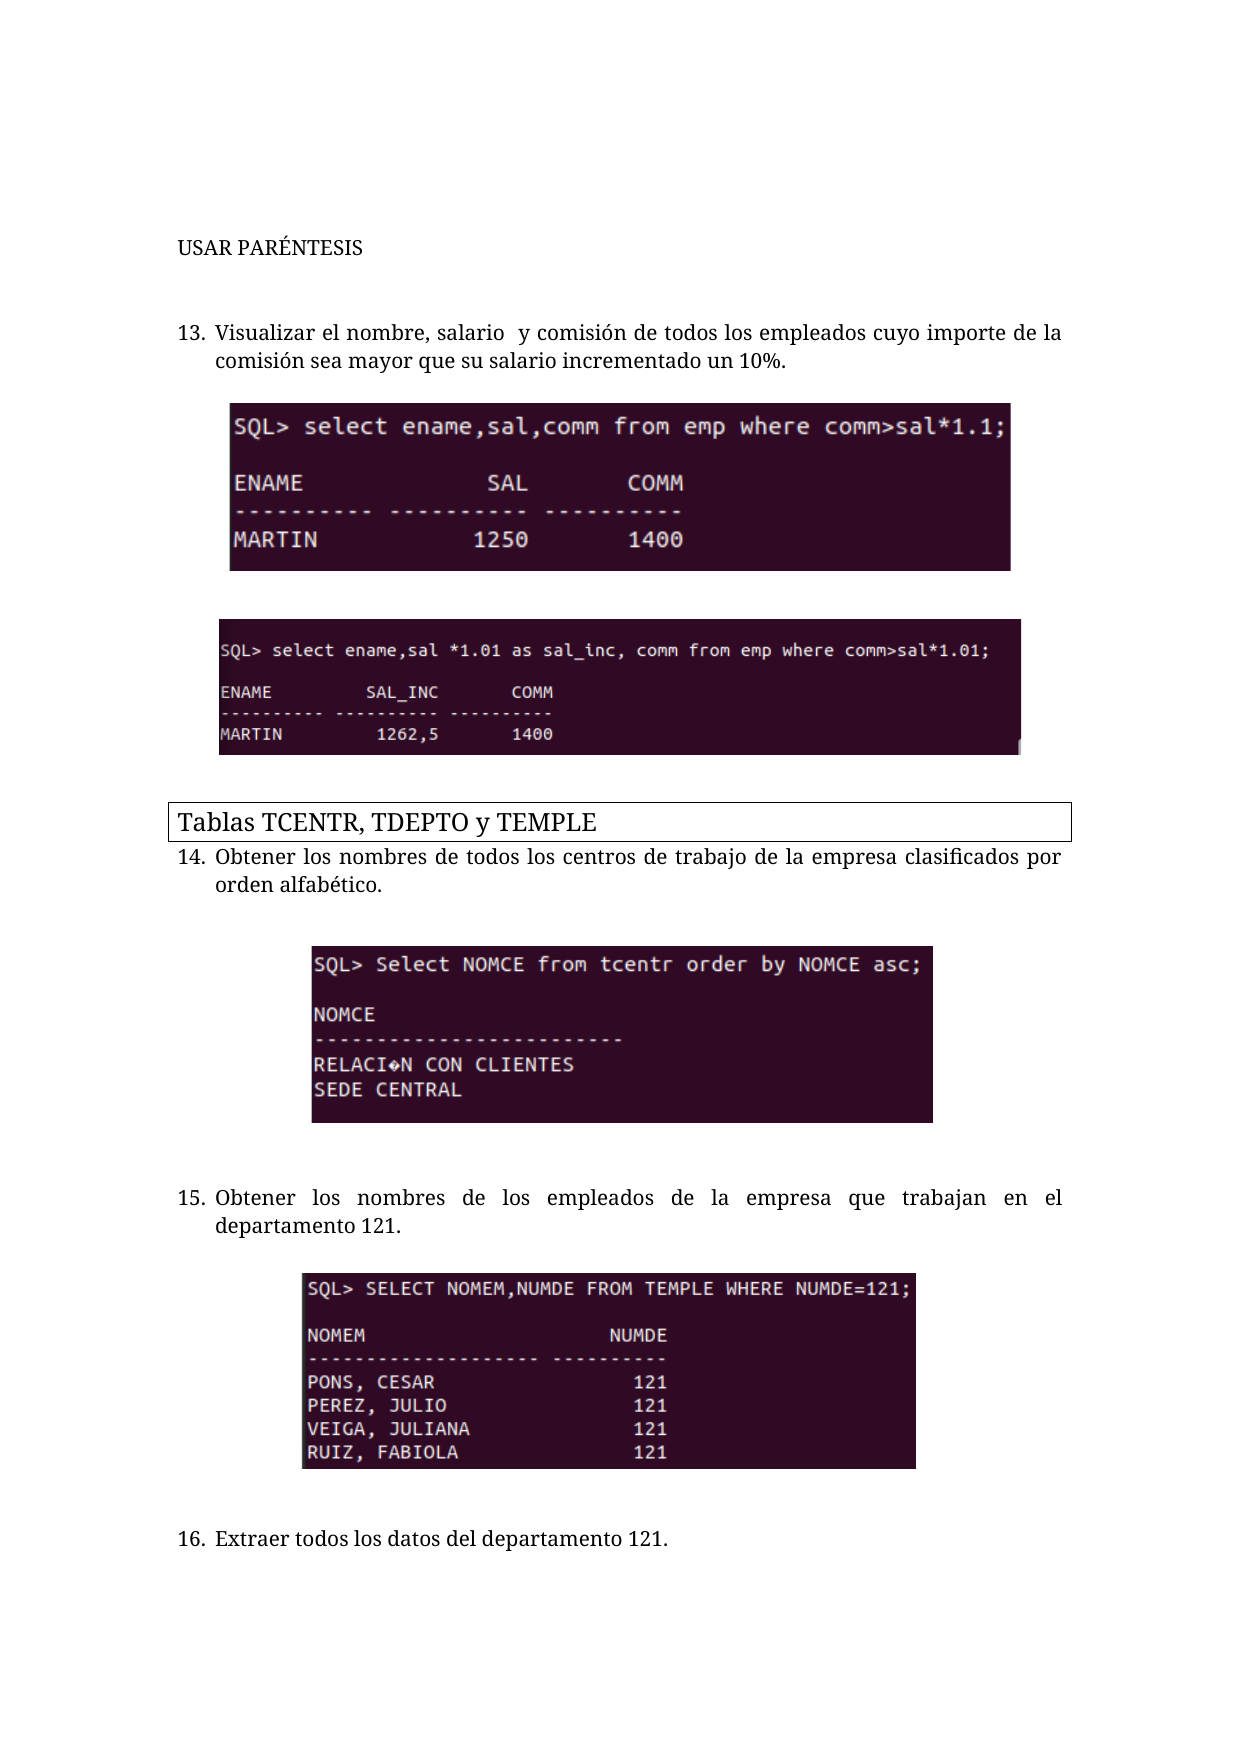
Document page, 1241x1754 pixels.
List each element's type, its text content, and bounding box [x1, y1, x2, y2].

picture [229, 403, 1011, 571]
picture [219, 619, 1022, 755]
list Visualizar el nombre, salario y comisión de todos los empleados cuyo importe de la comisión sea mayor que su salario incrementado un 10%. [177, 318, 1063, 375]
text Tablas TCENTR, TDEPTO y TEMPLE [169, 803, 1071, 841]
list USAR PARÉNTESIS [177, 233, 1063, 261]
list Extraer todos los datos del departamento 121. [177, 1524, 1063, 1553]
picture [301, 1273, 916, 1469]
picture [311, 946, 933, 1123]
list Obtener los nombres de todos los centros de trabajo de la empresa clasificados por orden alfabético. [177, 842, 1063, 899]
list Obtener los nombres de los empleados de la empresa que trabajan en el departamento 121. [177, 1183, 1063, 1240]
